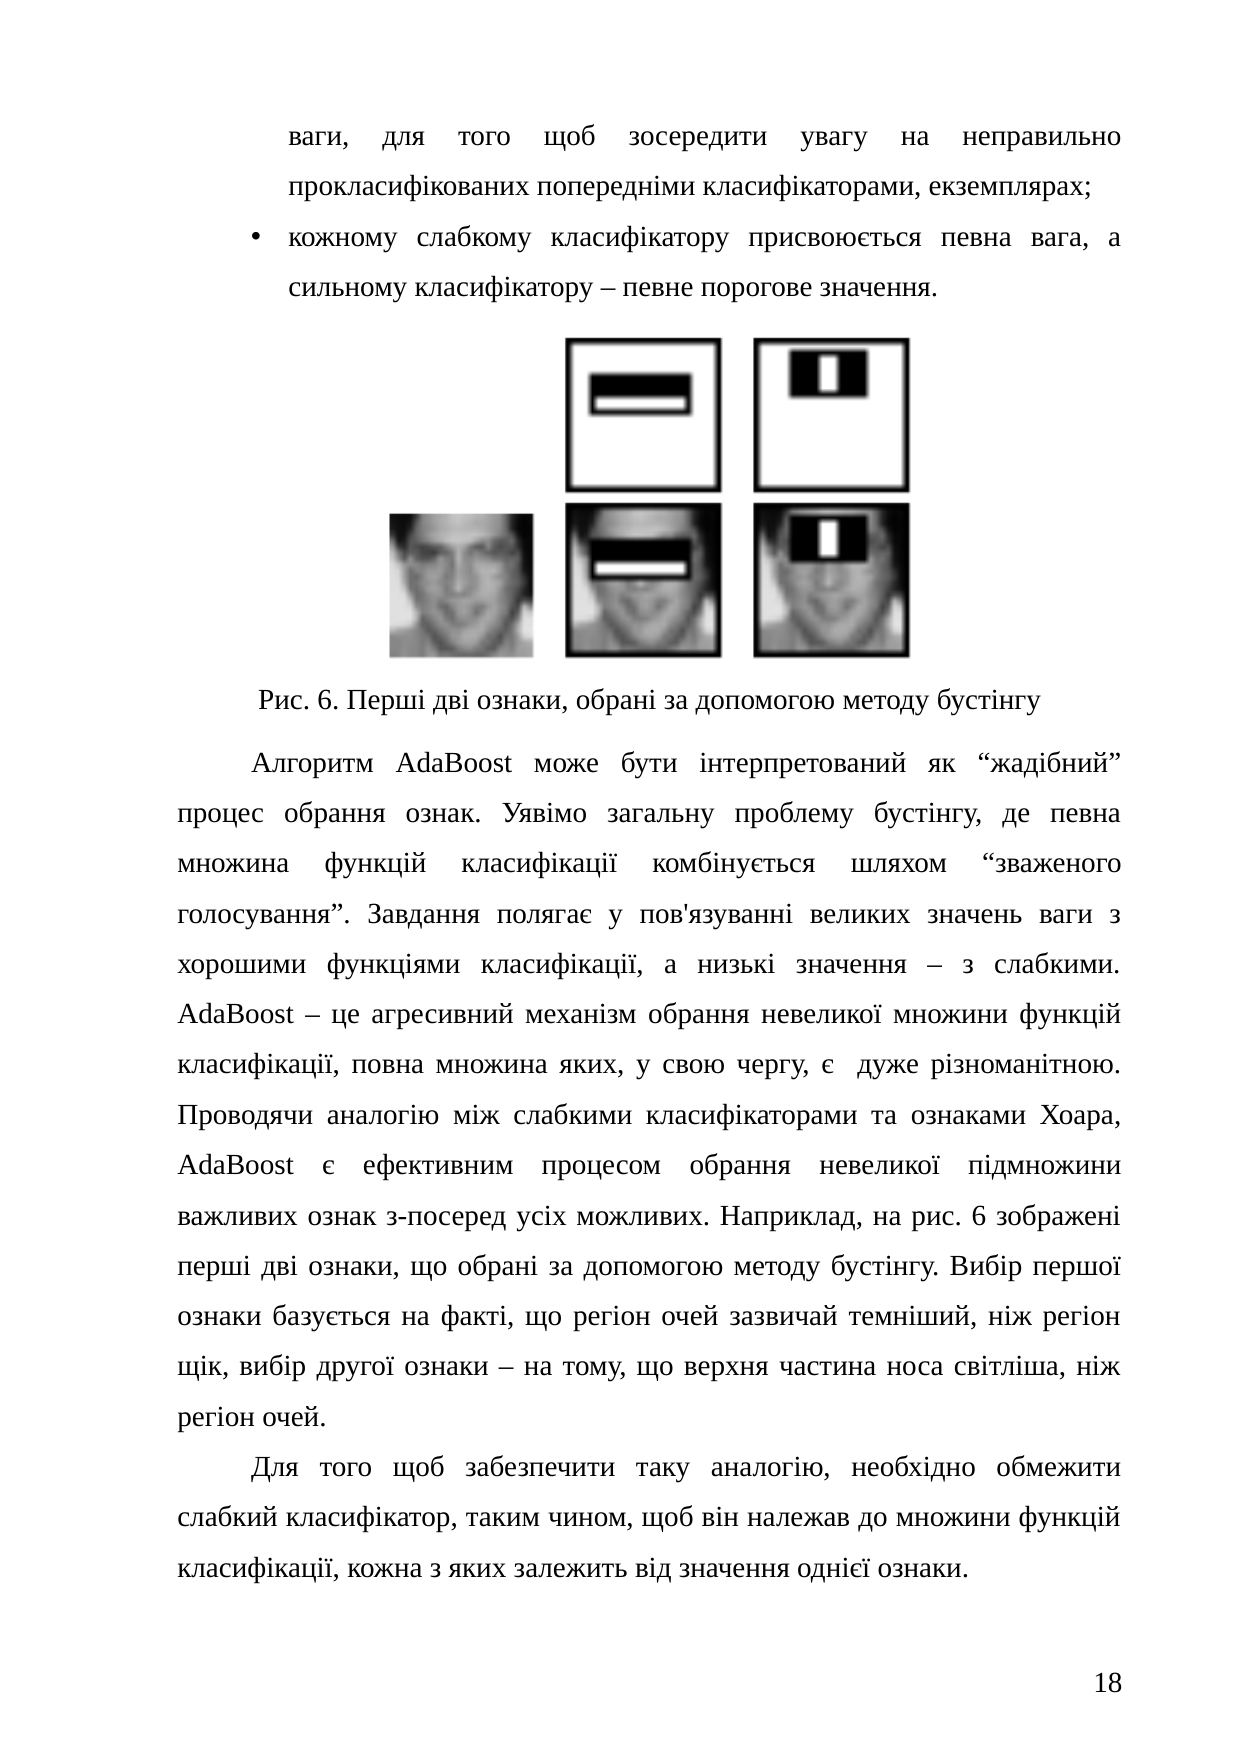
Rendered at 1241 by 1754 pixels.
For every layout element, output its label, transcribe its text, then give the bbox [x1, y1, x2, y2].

text Алгоритм AdaBoost може бути інтерпретований як “жадібний” процес обрання ознак. Уявімо загальну проблему бустінгу, де певна множина функцій класифікації комбінується шляхом “зваженого голосування”. Завдання полягає у пов'язуванні великих значень ваги з хорошими функціями класифікації, а низькі значення – з слабкими. AdaBoost – це агресивний механізм обрання невеликої множини функцій класифікації, повна множина яких, у свою чергу, є дуже різноманітною. Проводячи аналогію між слабкими класифікаторами та ознаками Хоара, AdaBoost є ефективним процесом обрання невеликої підмножини важливих ознак з-посеред усіх можливих. Наприклад, на рис. 6 зображені перші дві ознаки, що обрані за допомогою методу бустінгу. Вибір першої ознаки базується на факті, що регіон очей зазвичай темніший, ніж регіон щік, вибір другої ознаки – на тому, що верхня частина носа світліша, ніж регіон очей. [177, 745, 1122, 1432]
text Рис. 6. Перші дві ознаки, обрані за допомогою методу бустінгу [177, 682, 1122, 716]
text Для того щоб забезпечити таку аналогію, необхідно обмежити слабкий класифікатор, таким чином, щоб він належав до множини функцій класифікації, кожна з яких залежить від значення однієї ознаки. [177, 1449, 1122, 1583]
list кожному слабкому класифікатору присвоюється певна вага, а сильному класифікатору – певне порогове значення. [251, 219, 1122, 303]
list ваги, для того щоб зосередити увагу на неправильно прокласифікованих попередніми класифікаторами, екземплярах; [251, 118, 1122, 202]
picture [382, 333, 917, 665]
